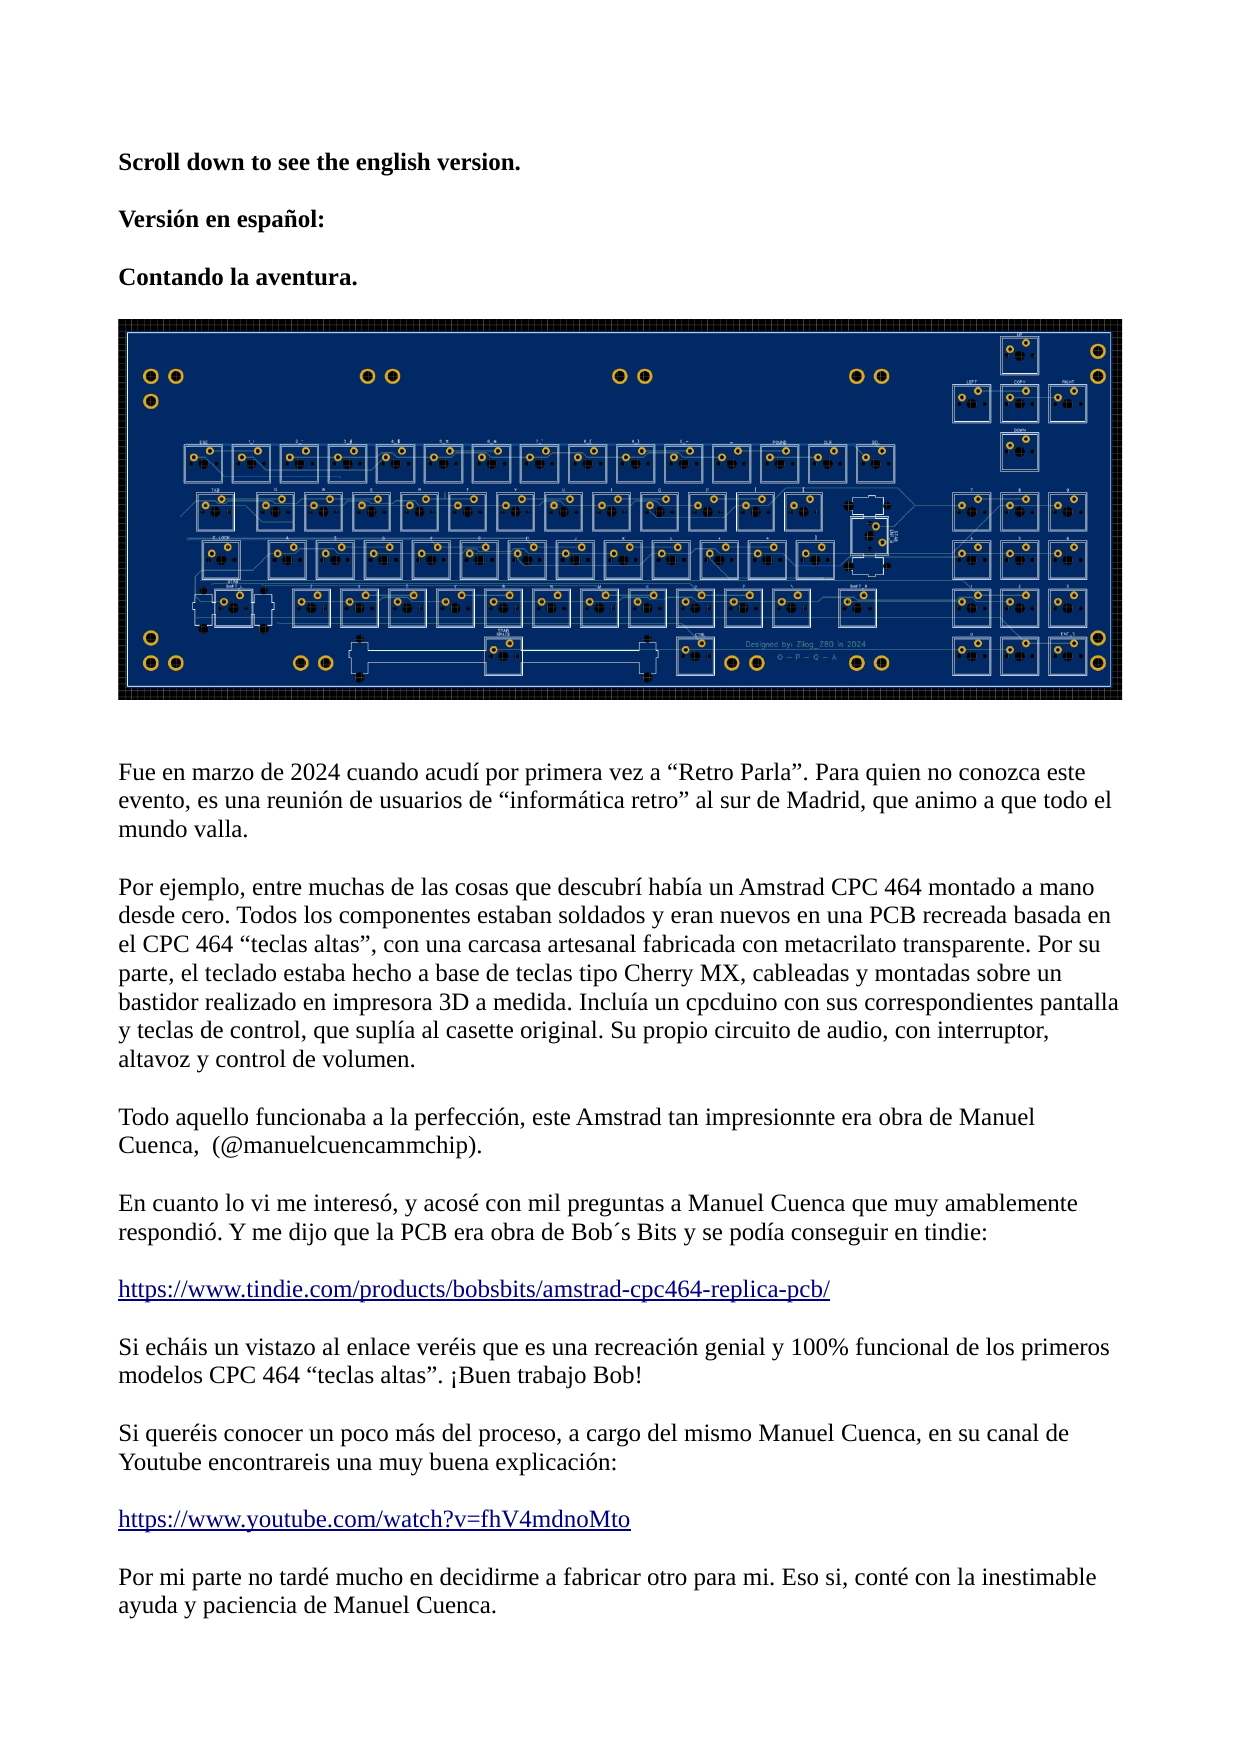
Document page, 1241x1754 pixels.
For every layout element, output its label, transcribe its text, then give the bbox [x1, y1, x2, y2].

picture [118, 319, 1123, 700]
text Scroll down to see the english version. [118, 147, 1122, 176]
text En cuanto lo vi me interesó, y acosé con mil preguntas a Manuel Cuenca que muy amablemente respondió. Y me dijo que la PCB era obra de Bob´s Bits y se podía conseguir en tindie: [118, 1188, 1122, 1245]
text Si queréis conocer un poco más del proceso, a cargo del mismo Manuel Cuenca, en su canal de Youtube encontrareis una muy buena explicación: [118, 1418, 1122, 1475]
text Todo aquello funcionaba a la perfección, este Amstrad tan impresionnte era obra de Manuel Cuenca, (@manuelcuencammchip). [118, 1102, 1122, 1159]
text Versión en español: [118, 204, 1122, 233]
text https://www.youtube.com/watch?v=fhV4mdnoMto [118, 1504, 1122, 1533]
text Por ejemplo, entre muchas de las cosas que descubrí había un Amstrad CPC 464 montado a mano desde cero. Todos los componentes estaban soldados y eran nuevos en una PCB recreada basada en el CPC 464 “teclas altas”, con una carcasa artesanal fabricada con metacrilato transparente. Por su parte, el teclado estaba hecho a base de teclas tipo Cherry MX, cableadas y montadas sobre un bastidor realizado en impresora 3D a medida. Incluía un cpcduino con sus correspondientes pantalla y teclas de control, que suplía al casette original. Su propio circuito de audio, con interruptor, altavoz y control de volumen. [118, 872, 1122, 1073]
text Contando la aventura. [118, 262, 1122, 291]
text Fue en marzo de 2024 cuando acudí por primera vez a “Retro Parla”. Para quien no conozca este evento, es una reunión de usuarios de “informática retro” al sur de Madrid, que animo a que todo el mundo valla. [118, 757, 1122, 843]
text https://www.tindie.com/products/bobsbits/amstrad-cpc464-replica-pcb/ [118, 1274, 1122, 1303]
text Por mi parte no tardé mucho en decidirme a fabricar otro para mi. Eso si, conté con la inestimable ayuda y paciencia de Manuel Cuenca. [118, 1562, 1122, 1619]
text Si echáis un vistazo al enlace veréis que es una recreación genial y 100% funcional de los primeros modelos CPC 464 “teclas altas”. ¡Buen trabajo Bob! [118, 1332, 1122, 1389]
